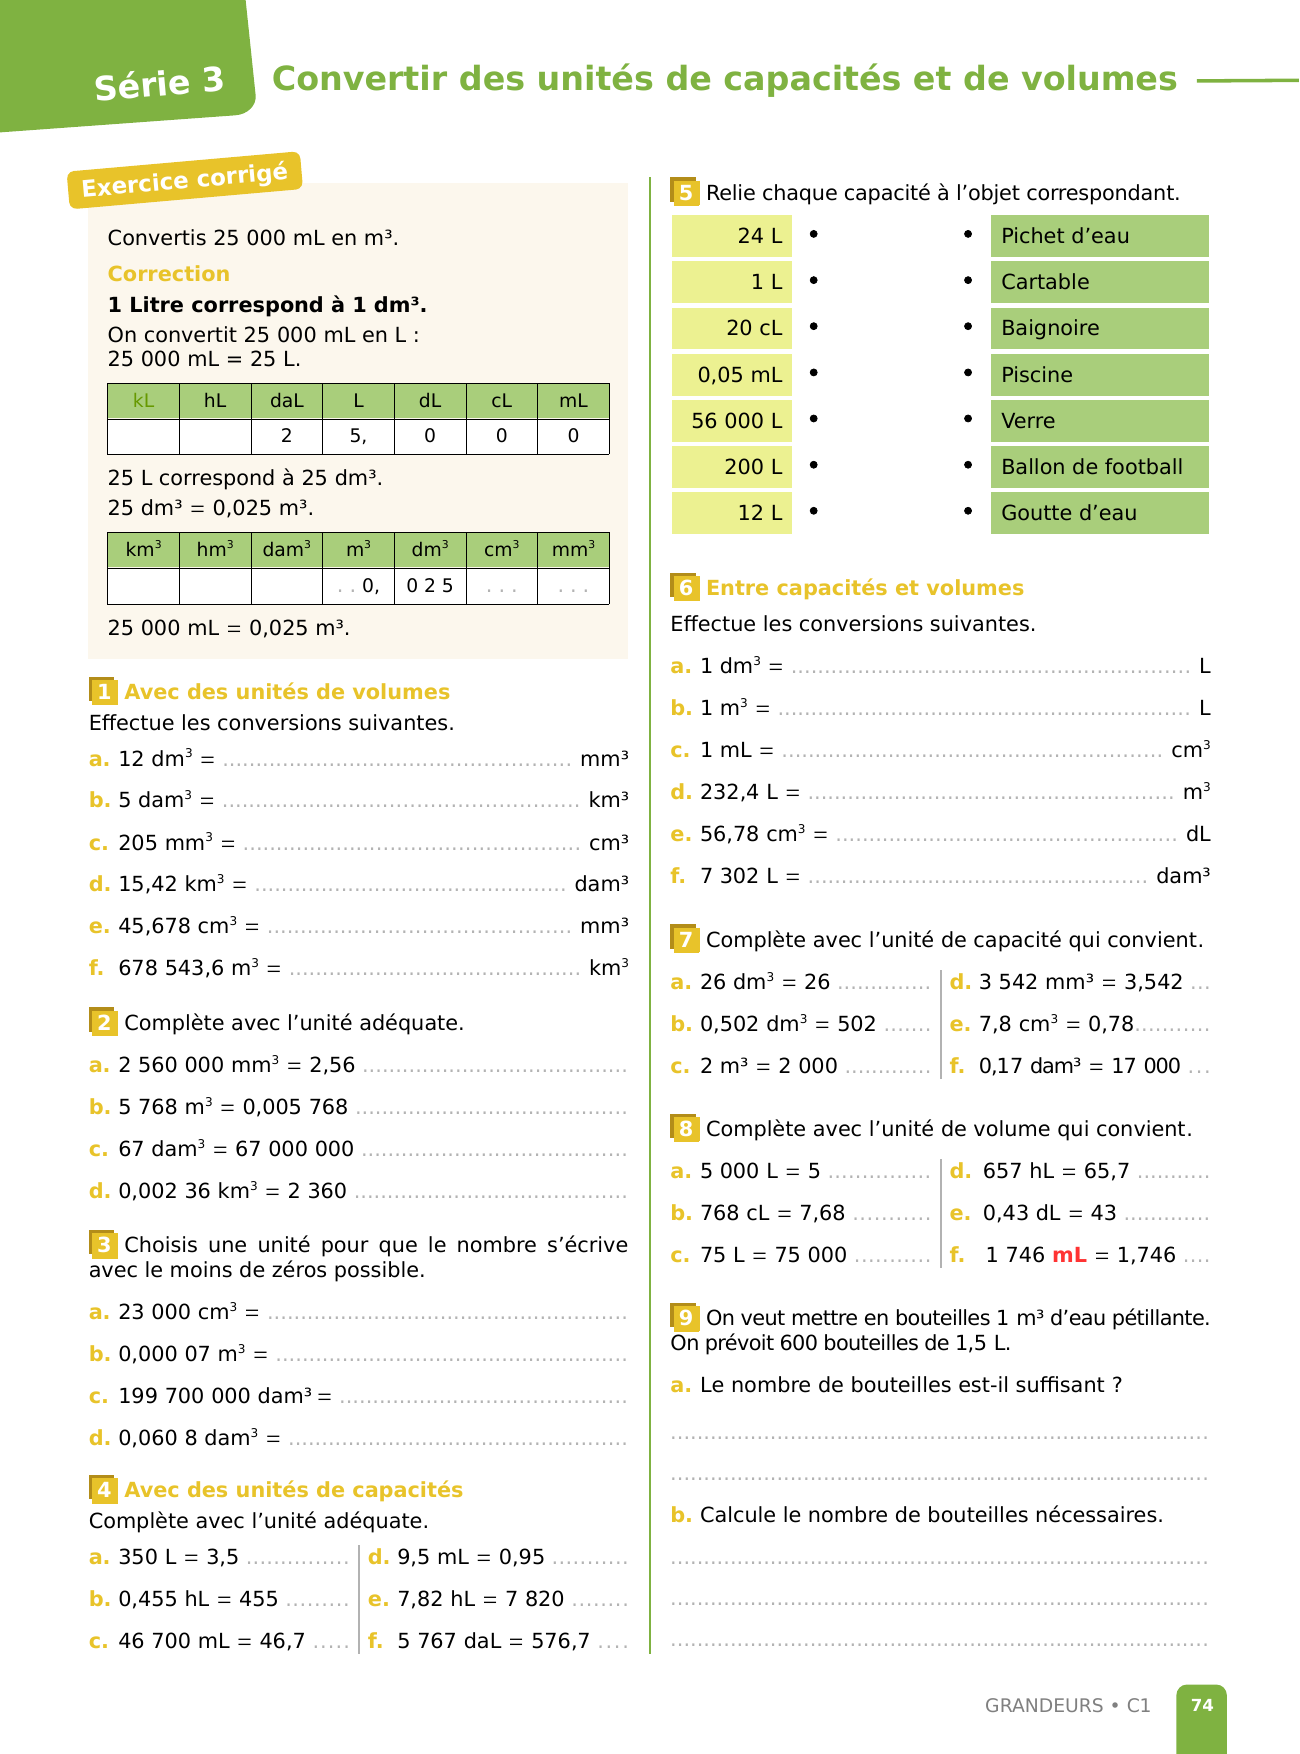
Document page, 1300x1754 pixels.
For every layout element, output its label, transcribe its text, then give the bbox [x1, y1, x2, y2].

table_cell 5, [323, 420, 394, 454]
table_cell . . . [467, 569, 537, 604]
table_cell 12 L [672, 492, 792, 534]
table_cell 1 L [672, 261, 792, 303]
list 0,060 8 dam3 = [88, 1426, 629, 1450]
list 12 dm3 = mm³ [88, 747, 629, 771]
table_cell 56 000 L [672, 400, 792, 442]
table_cell 0 [467, 420, 537, 454]
table_cell . . 0, [323, 569, 394, 604]
subtitle On veut mettre en bouteilles 1 m³ d’eau pétillante. On prévoit 600 bouteilles de 1,5 L. [670, 1303, 1211, 1355]
list 7,82 hL = 7 820 [368, 1587, 629, 1611]
table_cell Goutte d’eau [991, 492, 1209, 534]
table_header   [796, 215, 987, 257]
list 657 hL = 65,7 [949, 1159, 1211, 1183]
table_header dam3 [252, 533, 322, 567]
list 1 dm3 = L [670, 654, 1211, 679]
text Correction [107, 262, 609, 287]
table_header hm3 [180, 533, 251, 567]
subtitle Entre capacités et volumes [696, 573, 1211, 601]
table_cell 0,05 mL [672, 354, 792, 396]
list 5 dam3 = km³ [88, 788, 629, 813]
list Effectue les conversions suivantes. [88, 711, 629, 735]
list 0,002 36 km3 = 2 360 [88, 1179, 629, 1203]
list 2 560 000 mm3 = 2,56 [88, 1053, 629, 1077]
list 0,17 dam³ = 17 000 [949, 1054, 1211, 1078]
list 9,5 mL = 0,95 [368, 1545, 629, 1569]
list 26 dm3 = 26 [670, 970, 932, 994]
table_cell [180, 420, 251, 454]
list 5 768 m3 = 0,005 768 [88, 1095, 629, 1119]
text 25 L correspond à 25 dm³. [107, 466, 609, 490]
list 56,78 cm3 = dL [670, 822, 1211, 847]
table_cell   [796, 261, 987, 303]
list 678 543,6 m3 = km3 [88, 956, 629, 981]
list 45,678 cm3 = mm³ [88, 914, 629, 939]
table_cell Verre [991, 400, 1209, 442]
subtitle Complète avec l’unité adéquate. [114, 1007, 629, 1035]
text Convertis 25 000 mL en m³. [107, 226, 609, 251]
table_header dm3 [395, 533, 466, 567]
text 1 Litre correspond à 1 dm³. [107, 293, 609, 317]
list 1 746 mL = 1,746 [949, 1243, 1211, 1267]
list 0,502 dm3 = 502 [670, 1012, 932, 1036]
list 75 L = 75 000 [670, 1243, 932, 1267]
list 15,42 km3 = dam³ [88, 872, 629, 897]
list Complète avec l’unité adéquate. [88, 1509, 629, 1533]
table_header kL [108, 384, 179, 418]
list Calcule le nombre de bouteilles nécessaires. [670, 1503, 1211, 1528]
list 350 L = 3,5 [88, 1545, 350, 1569]
table_header daL [252, 384, 322, 418]
table_header Pichet d’eau [991, 215, 1209, 257]
table_cell   [796, 446, 987, 488]
list 23 000 cm3 = [88, 1300, 629, 1324]
list 3 542 mm³ = 3,542 [949, 970, 1211, 994]
table_cell . . . [538, 569, 609, 604]
list 0,43 dL = 43 [949, 1201, 1211, 1225]
list 5 000 L = 5 [670, 1159, 932, 1183]
table_cell [108, 420, 179, 454]
text On convertit 25 000 mL en L : 25 000 mL = 25 L. [107, 323, 609, 371]
list 1 m3 = L [670, 696, 1211, 721]
table_cell   [796, 354, 987, 396]
list 46 700 mL = 46,7 [88, 1629, 350, 1653]
text 25 000 mL = 0,025 m³. [107, 616, 609, 640]
list 67 dam3 = 67 000 000 [88, 1137, 629, 1161]
list 7,8 cm3 = 0,78 [949, 1012, 1211, 1036]
table_cell 0 [395, 420, 466, 454]
table_cell 0 [538, 420, 609, 454]
table_cell [108, 569, 179, 604]
table_header 24 L [672, 215, 792, 257]
table_header cm3 [467, 533, 537, 567]
table_cell [252, 569, 322, 604]
list 0,000 07 m3 = [88, 1342, 629, 1366]
list 232,4 L = m3 [670, 780, 1211, 805]
list 1 mL = cm3 [670, 738, 1211, 763]
table_cell   [796, 308, 987, 349]
subtitle Relie chaque capacité à l’objet correspondant. [696, 177, 1211, 205]
table_cell   [796, 492, 987, 534]
list 2 m³ = 2 000 [670, 1054, 932, 1078]
list 0,455 hL = 455 [88, 1587, 350, 1611]
list 5 767 daL = 576,7 [368, 1629, 629, 1653]
table_header dL [395, 384, 466, 418]
table_header km3 [108, 533, 179, 567]
table_cell 20 cL [672, 308, 792, 349]
table_cell 0 2 5 [395, 569, 466, 604]
subtitle Complète avec l’unité de volume qui convient. [670, 1113, 1211, 1141]
table_header mL [538, 384, 609, 418]
table_header cL [467, 384, 537, 418]
table_cell Cartable [991, 261, 1209, 303]
subtitle Choisis une unité pour que le nombre s’écrive avec le moins de zéros possible. [88, 1230, 629, 1282]
table_header L [323, 384, 394, 418]
table_cell [180, 569, 251, 604]
subtitle Avec des unités de volumes [114, 677, 629, 704]
table_cell 2 [252, 420, 322, 454]
text 25 dm³ = 0,025 m³. [107, 496, 609, 520]
list 199 700 000 dam³ = [88, 1384, 629, 1408]
table_cell   [796, 400, 987, 442]
subtitle Complète avec l’unité de capacité qui convient. [696, 924, 1211, 952]
list 768 cL = 7,68 [670, 1201, 932, 1225]
table_cell Baignoire [991, 308, 1209, 349]
list 7 302 L = dam³ [670, 864, 1211, 889]
table_cell Ballon de football [991, 446, 1209, 488]
list 205 mm3 = cm³ [88, 831, 629, 855]
table_header hL [180, 384, 251, 418]
table_header mm3 [538, 533, 609, 567]
table_header m3 [323, 533, 394, 567]
table_cell 200 L [672, 446, 792, 488]
list Le nombre de bouteilles est-il suffisant ? [670, 1373, 1211, 1397]
table_cell Piscine [991, 354, 1209, 396]
subtitle Avec des unités de capacités [114, 1475, 629, 1503]
text Effectue les conversions suivantes. [670, 612, 1211, 637]
